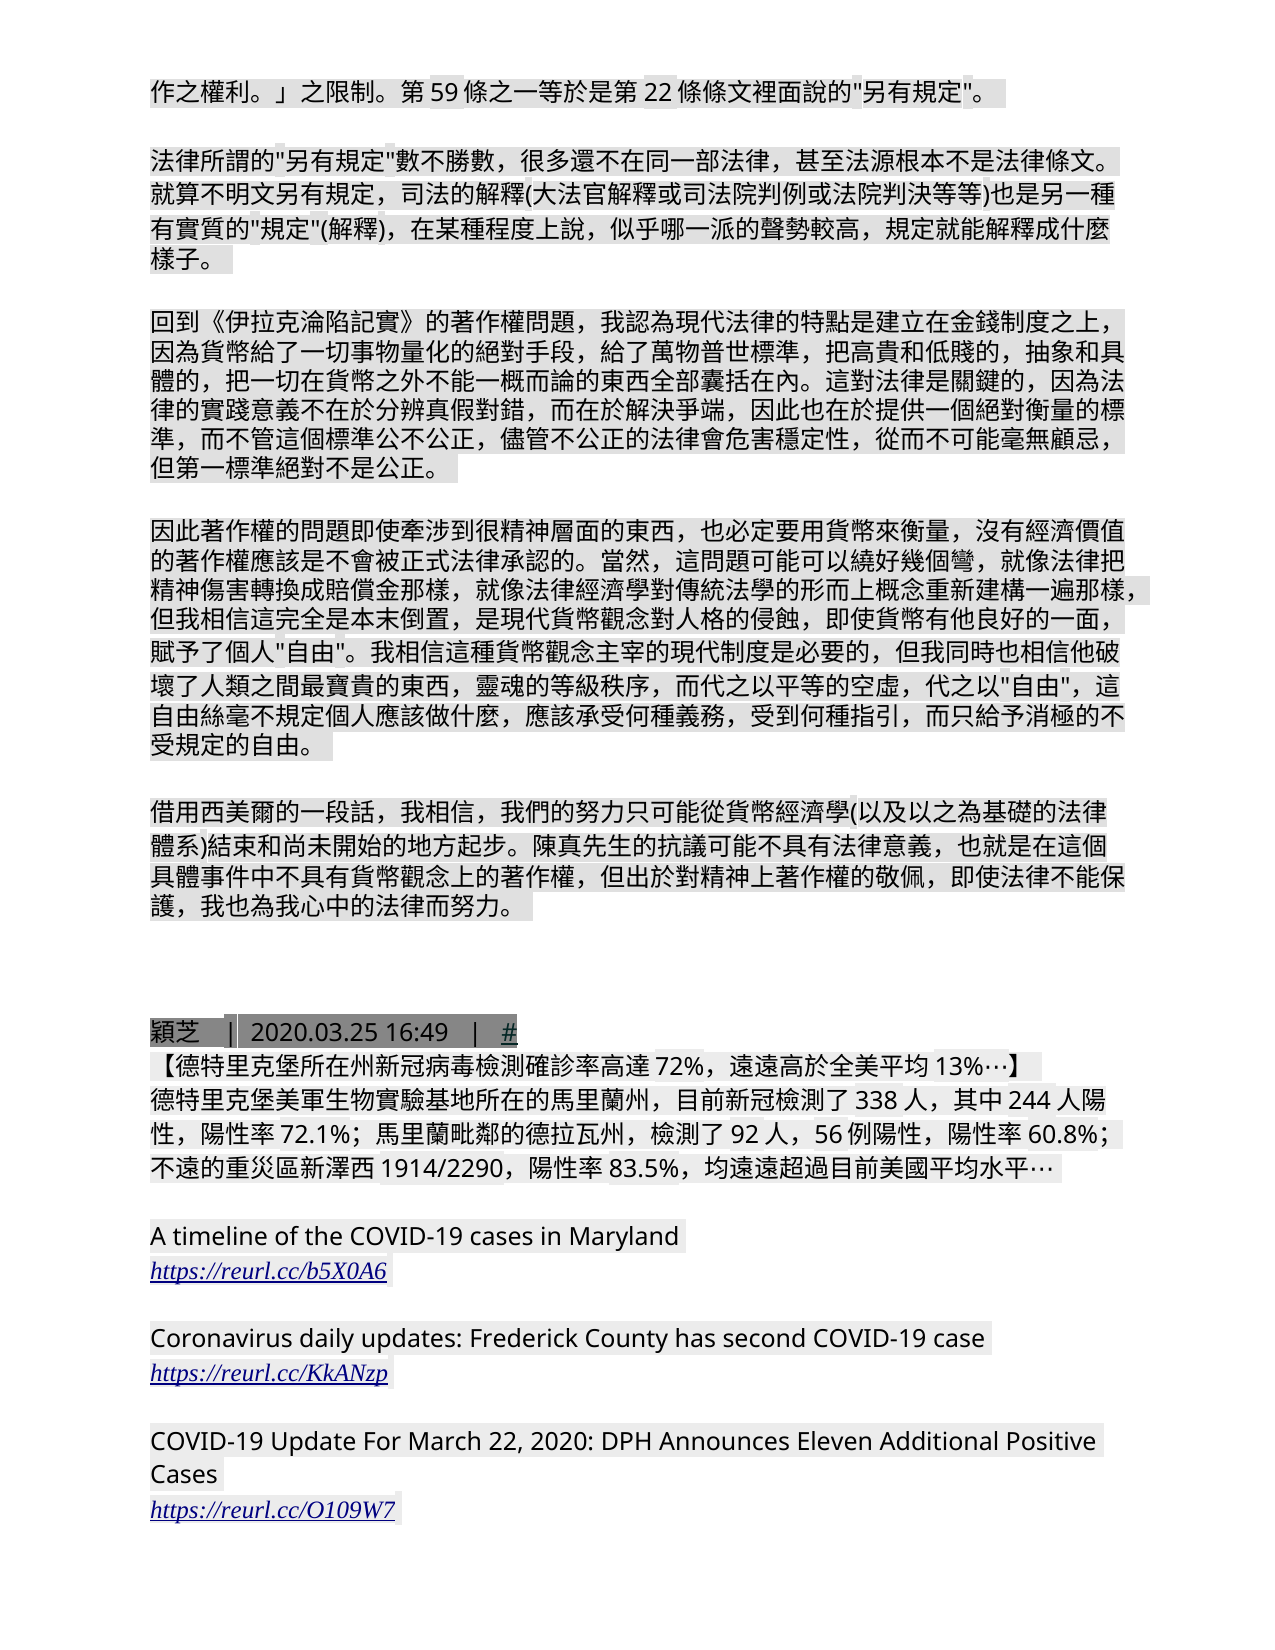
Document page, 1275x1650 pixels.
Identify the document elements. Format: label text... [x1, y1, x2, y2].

text 巴勒網的各位好，我也想盡一點自己微不足道的力量試著發聲。 關於露天網站上販賣《伊拉克淪陷記實》的問題，我剛剛也有去檢舉了。理由如下: 按著作權法第五十九條之一，合法來源之二手書可隨意轉賣，但此條揭露之"第一次銷售原則"非絕對適用，素有爭論。尤其本書根本未曾"銷售"，作者未曾受"保護"，反圖利轉賣方，違反作者著作之本意，顯有失法理。 我不是法律專業但想提供一下個人的看法，依照刑法第339條第2項詐欺取財罪的條文來看:「意圖為自己或第三人不法之所有，以詐術得財產上不法之利益或使第三人得之者」，其一是二手書不是不法所有，其二是商家沒用詐術，其三難謂之不法利益(牽涉著作權法)。顯然連構成要件都不滿足。 而著作權法第59條之一又規定:「在中華民國管轄區域內取得著作原件或其合法重製物所有權之人，得以移轉所有權之方式散布之。」，意思是合法取得的二手書，可以自己賣掉(轉移所有權)，而不用受同法第22條所謂的:「著作人除本法另有規定外，專有重製其著作之權利。」之限制。第59條之一等於是第22條條文裡面說的"另有規定"。 法律所謂的"另有規定"數不勝數，很多還不在同一部法律，甚至法源根本不是法律條文。就算不明文另有規定，司法的解釋(大法官解釋或司法院判例或法院判決等等)也是另一種有實質的"規定"(解釋)，在某種程度上說，似乎哪一派的聲勢較高，規定就能解釋成什麼樣子。 回到《伊拉克淪陷記實》的著作權問題，我認為現代法律的特點是建立在金錢制度之上，因為貨幣給了一切事物量化的絕對手段，給了萬物普世標準，把高貴和低賤的，抽象和具體的，把一切在貨幣之外不能一概而論的東西全部囊括在內。這對法律是關鍵的，因為法律的實踐意義不在於分辨真假對錯，而在於解決爭端，因此也在於提供一個絕對衡量的標準，而不管這個標準公不公正，儘管不公正的法律會危害穩定性，從而不可能毫無顧忌，但第一標準絕對不是公正。 因此著作權的問題即使牽涉到很精神層面的東西，也必定要用貨幣來衡量，沒有經濟價值的著作權應該是不會被正式法律承認的。當然，這問題可能可以繞好幾個彎，就像法律把精神傷害轉換成賠償金那樣，就像法律經濟學對傳統法學的形而上概念重新建構一遍那樣，但我相信這完全是本末倒置，是現代貨幣觀念對人格的侵蝕，即使貨幣有他良好的一面，賦予了個人"自由"。我相信這種貨幣觀念主宰的現代制度是必要的，但我同時也相信他破壞了人類之間最寶貴的東西，靈魂的等級秩序，而代之以平等的空虛，代之以"自由"，這自由絲毫不規定個人應該做什麼，應該承受何種義務，受到何種指引，而只給予消極的不受規定的自由。 借用西美爾的一段話，我相信，我們的努力只可能從貨幣經濟學(以及以之為基礎的法律體系)結束和尚未開始的地方起步。陳真先生的抗議可能不具有法律意義，也就是在這個具體事件中不具有貨幣觀念上的著作權，但出於對精神上著作權的敬佩，即使法律不能保護，我也為我心中的法律而努力。 [150, 75, 1125, 989]
text 穎芝 | 2020.03.25 16:49 | # [150, 1014, 1125, 1048]
text 【德特里克堡所在州新冠病毒檢測確診率高達72%，遠遠高於全美平均13%⋯】 德特里克堡美軍生物實驗基地所在的馬里蘭州，目前新冠檢測了338人，其中244人陽性，陽性率72.1%；馬里蘭毗鄰的德拉瓦州，檢測了92人，56例陽性，陽性率60.8%；不遠的重災區新澤西1914/2290，陽性率83.5%，均遠遠超過目前美國平均水平⋯ A timeline of the COVID-19 cases in Maryland https://reurl.cc/b5X0A6 Coronavirus daily updates: Frederick County has second COVID-19 case https://reurl.cc/KkANzp COVID-19 Update For March 22, 2020: DPH Announces Eleven Additional Positive Cases https://reurl.cc/O109W7 [150, 1048, 1125, 1559]
